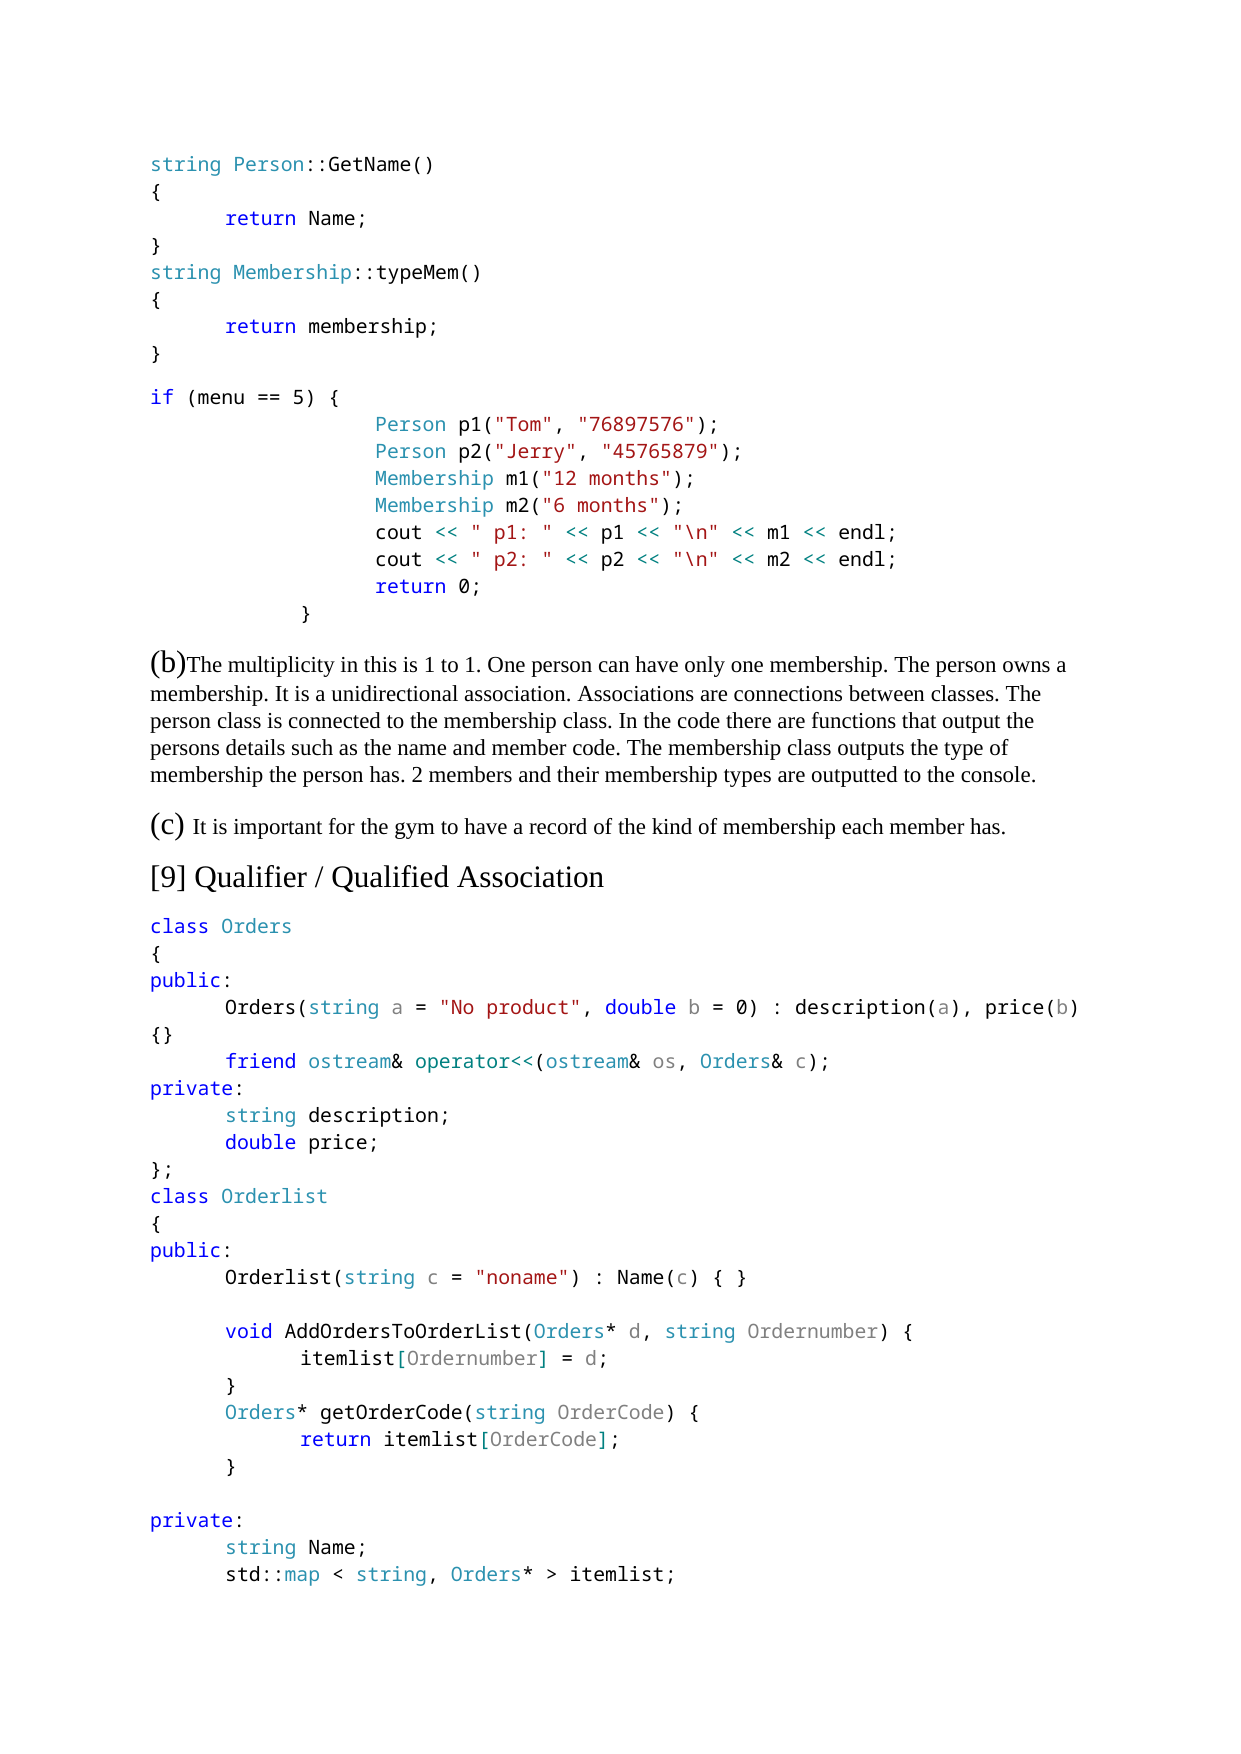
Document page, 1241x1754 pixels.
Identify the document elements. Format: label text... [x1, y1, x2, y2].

text class Orderlist [150, 1182, 1090, 1209]
text { [150, 1209, 1090, 1236]
text cout << " p1: " << p1 << "\n" << m1 << endl; [150, 518, 1090, 545]
text void AddOrdersToOrderList(Orders* d, string Ordernumber) { [150, 1317, 1090, 1344]
text return membership; [150, 312, 1090, 339]
text public: [150, 1236, 1090, 1263]
text } [150, 231, 1090, 258]
text friend ostream& operator<<(ostream& os, Orders& c); [150, 1047, 1090, 1074]
text } [150, 599, 1090, 626]
text }; [150, 1155, 1090, 1182]
text private: [150, 1506, 1090, 1533]
text std::map < string, Orders* > itemlist; [150, 1560, 1090, 1587]
text Membership m1("12 months"); [150, 464, 1090, 491]
text class Orders [150, 912, 1090, 939]
text itemlist[Ordernumber] = d; [150, 1344, 1090, 1371]
text if (menu == 5) { [150, 383, 1090, 410]
text Person p2("Jerry", "45765879"); [150, 437, 1090, 464]
text [9] Qualifier / Qualified Association [150, 859, 1090, 895]
text string Membership::typeMem() [150, 258, 1090, 285]
text double price; [150, 1128, 1090, 1155]
text Membership m2("6 months"); [150, 491, 1090, 518]
text return Name; [150, 204, 1090, 231]
text { [150, 177, 1090, 204]
text Orderlist(string c = "noname") : Name(c) { } [150, 1263, 1090, 1290]
text } [150, 339, 1090, 366]
text private: [150, 1074, 1090, 1101]
text (b)The multiplicity in this is 1 to 1. One person can have only one membership. The person owns a membership. It is a unidirectional association. Associations are connections between classes. The person class is connected to the membership class. In the code there are functions that output the persons details such as the name and member code. The membership class outputs the type of membership the person has. 2 members and their membership types are outputted to the console. [150, 643, 1090, 788]
text Orders* getOrderCode(string OrderCode) { [150, 1398, 1090, 1425]
text } [150, 1371, 1090, 1398]
text string Person::GetName() [150, 150, 1090, 177]
text public: [150, 966, 1090, 993]
text { [150, 939, 1090, 966]
text { [150, 285, 1090, 312]
text } [150, 1452, 1090, 1479]
text cout << " p2: " << p2 << "\n" << m2 << endl; [150, 545, 1090, 572]
text (c) It is important for the gym to have a record of the kind of membership each member has. [150, 805, 1090, 841]
text string description; [150, 1101, 1090, 1128]
text Person p1("Tom", "76897576"); [150, 410, 1090, 437]
text string Name; [150, 1533, 1090, 1560]
text Orders(string a = "No product", double b = 0) : description(a), price(b) {} [150, 993, 1090, 1047]
text return itemlist[OrderCode]; [150, 1425, 1090, 1452]
text return 0; [150, 572, 1090, 599]
